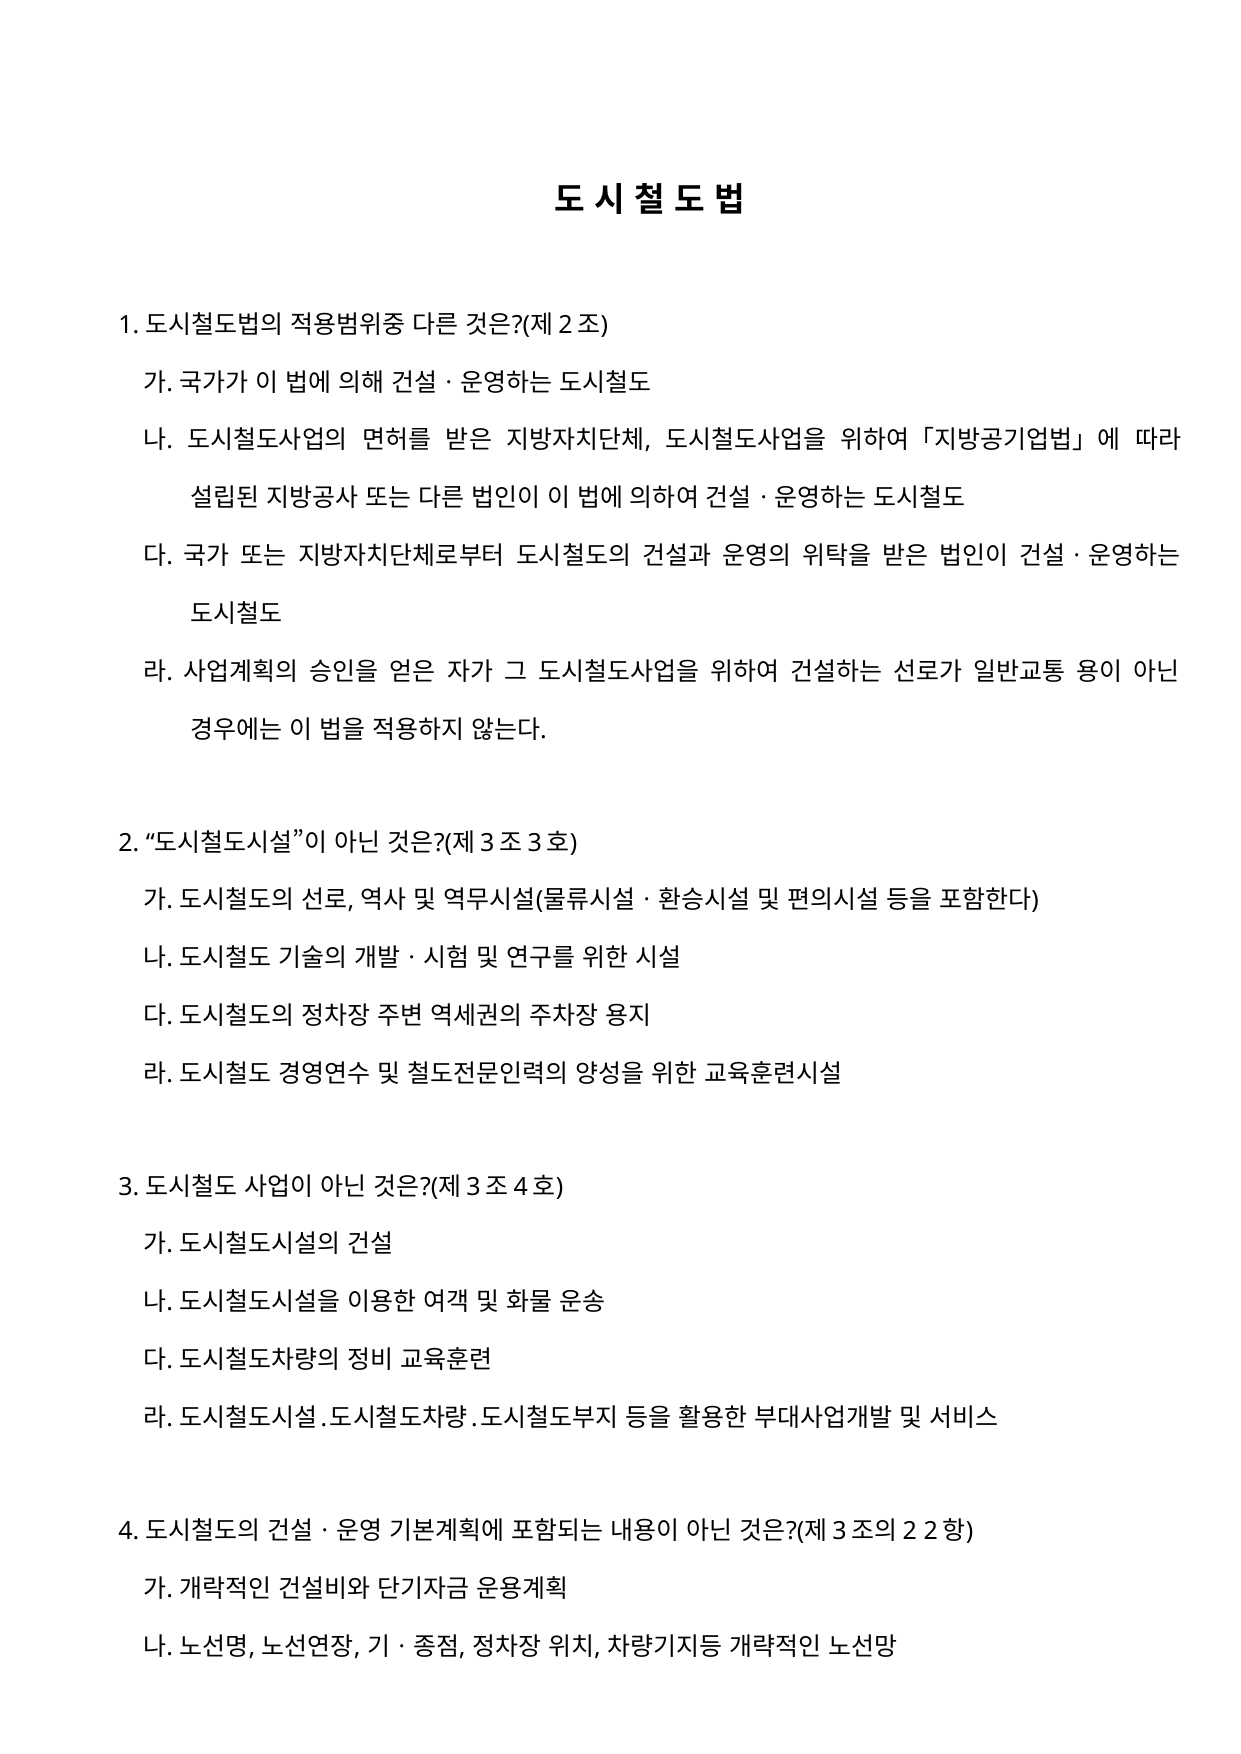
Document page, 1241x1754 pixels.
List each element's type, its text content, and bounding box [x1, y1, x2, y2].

text 가. 국가가 이 법에 의해 건설ㆍ운영하는 도시철도 [143, 362, 1181, 398]
text 가. 개락적인 건설비와 단기자금 운용계획 [143, 1568, 1181, 1604]
text 3. 도시철도 사업이 아닌 것은?(제3조4호) [118, 1166, 1181, 1202]
text 1. 도시철도법의 적용범위중 다른 것은?(제2조) [118, 304, 1181, 340]
text 다. 도시철도의 정차장 주변 역세권의 주차장 용지 [143, 996, 1181, 1032]
text 가. 도시철도의 선로, 역사 및 역무시설(물류시설ㆍ환승시설 및 편의시설 등을 포함한다) [143, 880, 1181, 916]
text 라. 도시철도시설․도시철도차량․도시철도부지 등을 활용한 부대사업개발 및 서비스 [143, 1398, 1181, 1434]
text 가. 도시철도시설의 건설 [143, 1224, 1181, 1260]
text 다. 국가 또는 지방자치단체로부터 도시철도의 건설과 운영의 위탁을 받은 법인이 건설ㆍ운영하는 도시철도 [143, 536, 1181, 630]
text 라. 사업계획의 승인을 얻은 자가 그 도시철도사업을 위하여 건설하는 선로가 일반교통 용이 아닌 경우에는 이 법을 적용하지 않는다. [143, 652, 1181, 746]
text 도 시 철 도 법 [118, 173, 1181, 221]
text 다. 도시철도차량의 정비 교육훈련 [143, 1340, 1181, 1376]
text 4. 도시철도의 건설ㆍ운영 기본계획에 포함되는 내용이 아닌 것은?(제3조의2 2항) [118, 1510, 1181, 1546]
text 라. 도시철도 경영연수 및 철도전문인력의 양성을 위한 교육훈련시설 [143, 1054, 1181, 1090]
text 2. “도시철도시설”이 아닌 것은?(제3조3호) [118, 822, 1181, 858]
text 나. 도시철도시설을 이용한 여객 및 화물 운송 [143, 1282, 1181, 1318]
text 나. 도시철도 기술의 개발ㆍ시험 및 연구를 위한 시설 [143, 938, 1181, 974]
text 나. 노선명, 노선연장, 기ㆍ종점, 정차장 위치, 차량기지등 개략적인 노선망 [143, 1626, 1181, 1662]
text 나. 도시철도사업의 면허를 받은 지방자치단체, 도시철도사업을 위하여「지방공기업법」에 따라 설립된 지방공사 또는 다른 법인이 이 법에 의하여 건설ㆍ운영하는 도시철도 [143, 420, 1181, 514]
